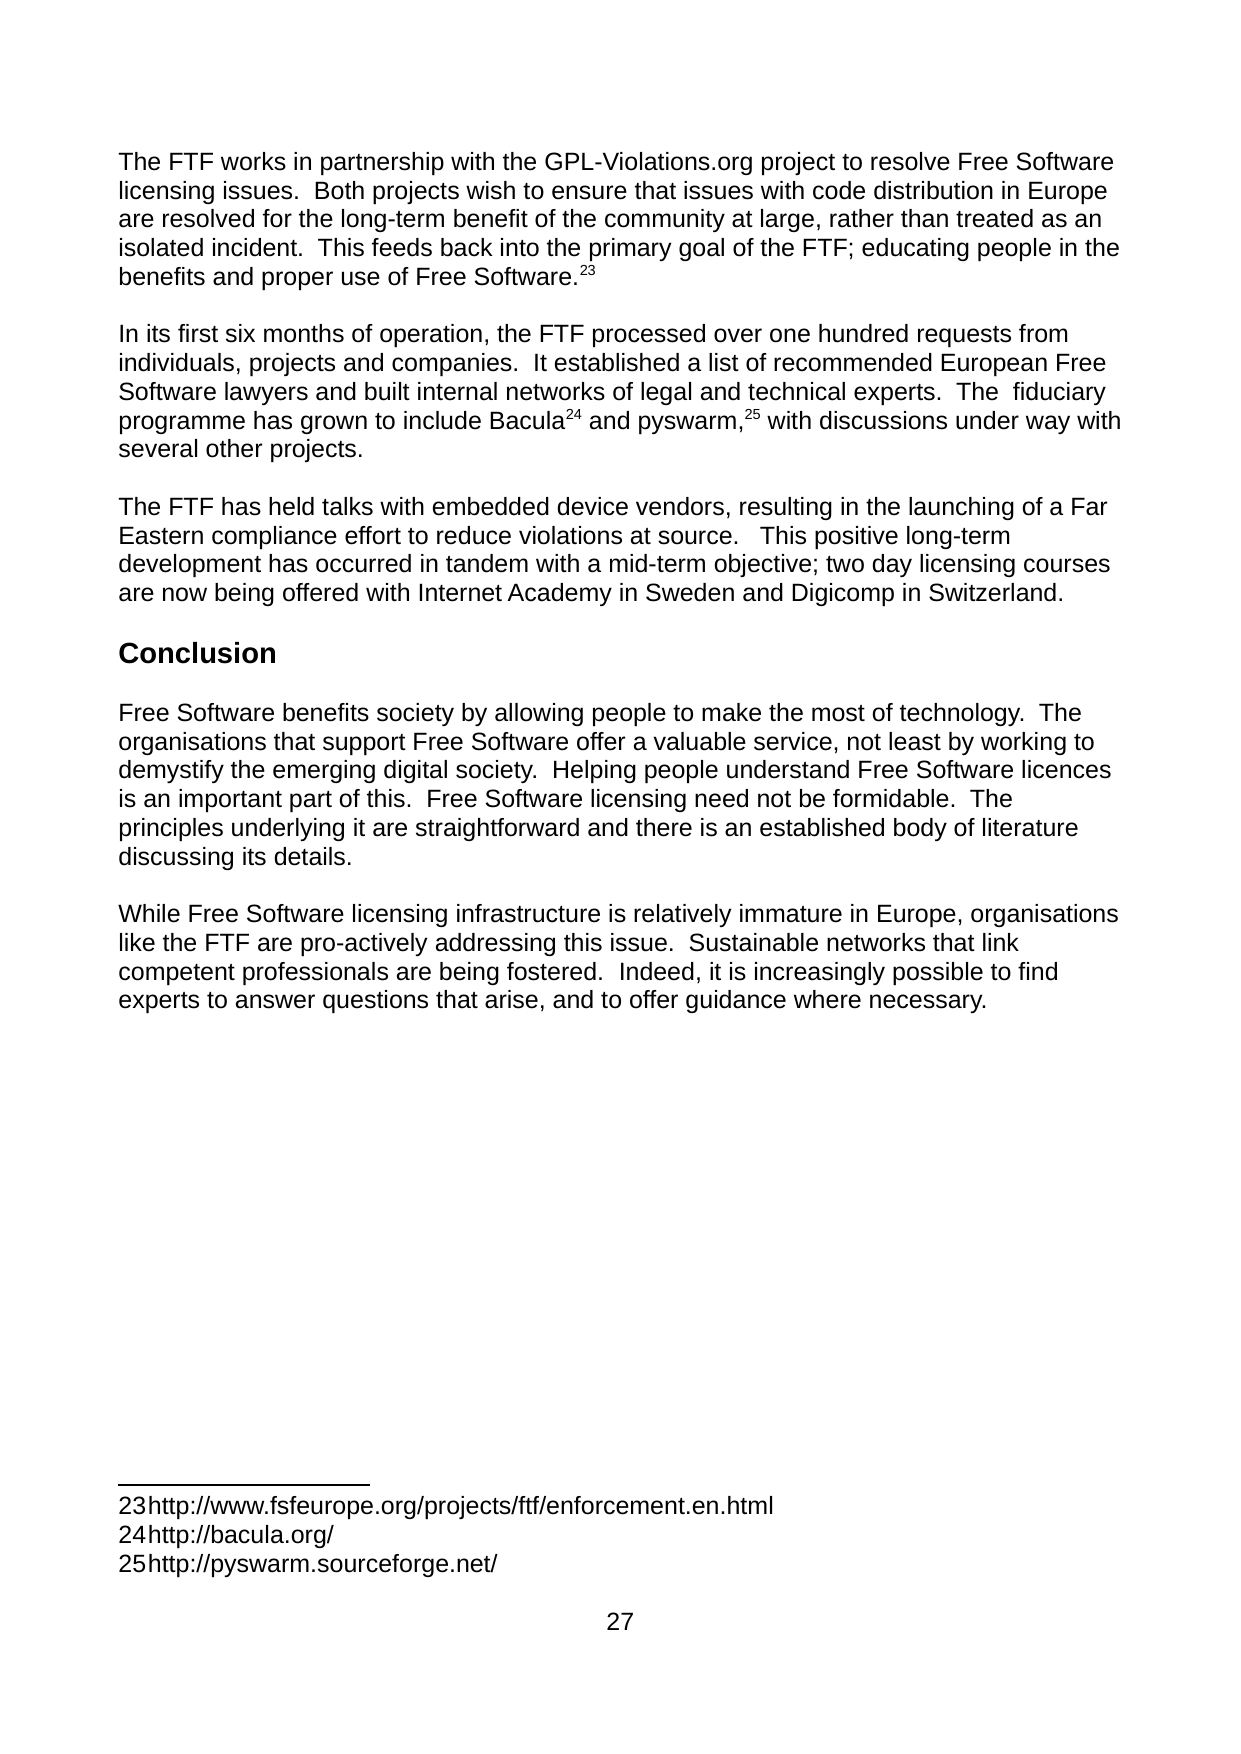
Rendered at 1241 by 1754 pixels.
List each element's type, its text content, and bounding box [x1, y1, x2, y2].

text http://bacula.org/ [118, 1520, 1122, 1549]
text http://www.fsfeurope.org/projects/ftf/enforcement.en.html [118, 1491, 1122, 1520]
text In its first six months of operation, the FTF processed over one hundred requests from individuals, projects and companies. It established a list of recommended European Free Software lawyers and built internal networks of legal and technical experts. The fiduciary programme has grown to include Bacula and pyswarm, with discussions under way with several other projects. [118, 319, 1122, 463]
text While Free Software licensing infrastructure is relatively immature in Europe, organisations like the FTF are pro-actively addressing this issue. Sustainable networks that link competent professionals are being fostered. Indeed, it is increasingly possible to find experts to answer questions that arise, and to offer guidance where necessary. [118, 899, 1122, 1014]
text http://pyswarm.sourceforge.net/ [118, 1549, 1122, 1577]
text Free Software benefits society by allowing people to make the most of technology. The organisations that support Free Software offer a valuable service, not least by working to demystify the emerging digital society. Helping people understand Free Software licences is an important part of this. Free Software licensing need not be formidable. The principles underlying it are straightforward and there is an established body of literature discussing its details. [118, 698, 1122, 870]
text The FTF has held talks with embedded device vendors, resulting in the launching of a Far Eastern compliance effort to reduce violations at source. This positive long-term development has occurred in tandem with a mid-term objective; two day licensing courses are now being offered with Internet Academy in Sweden and Digicomp in Switzerland. [118, 492, 1122, 607]
text Conclusion [118, 636, 1122, 669]
text The FTF works in partnership with the GPL-Violations.org project to resolve Free Software licensing issues. Both projects wish to ensure that issues with code distribution in Europe are resolved for the long-term benefit of the community at large, rather than treated as an isolated incident. This feeds back into the primary goal of the FTF; educating people in the benefits and proper use of Free Software. [118, 147, 1122, 291]
